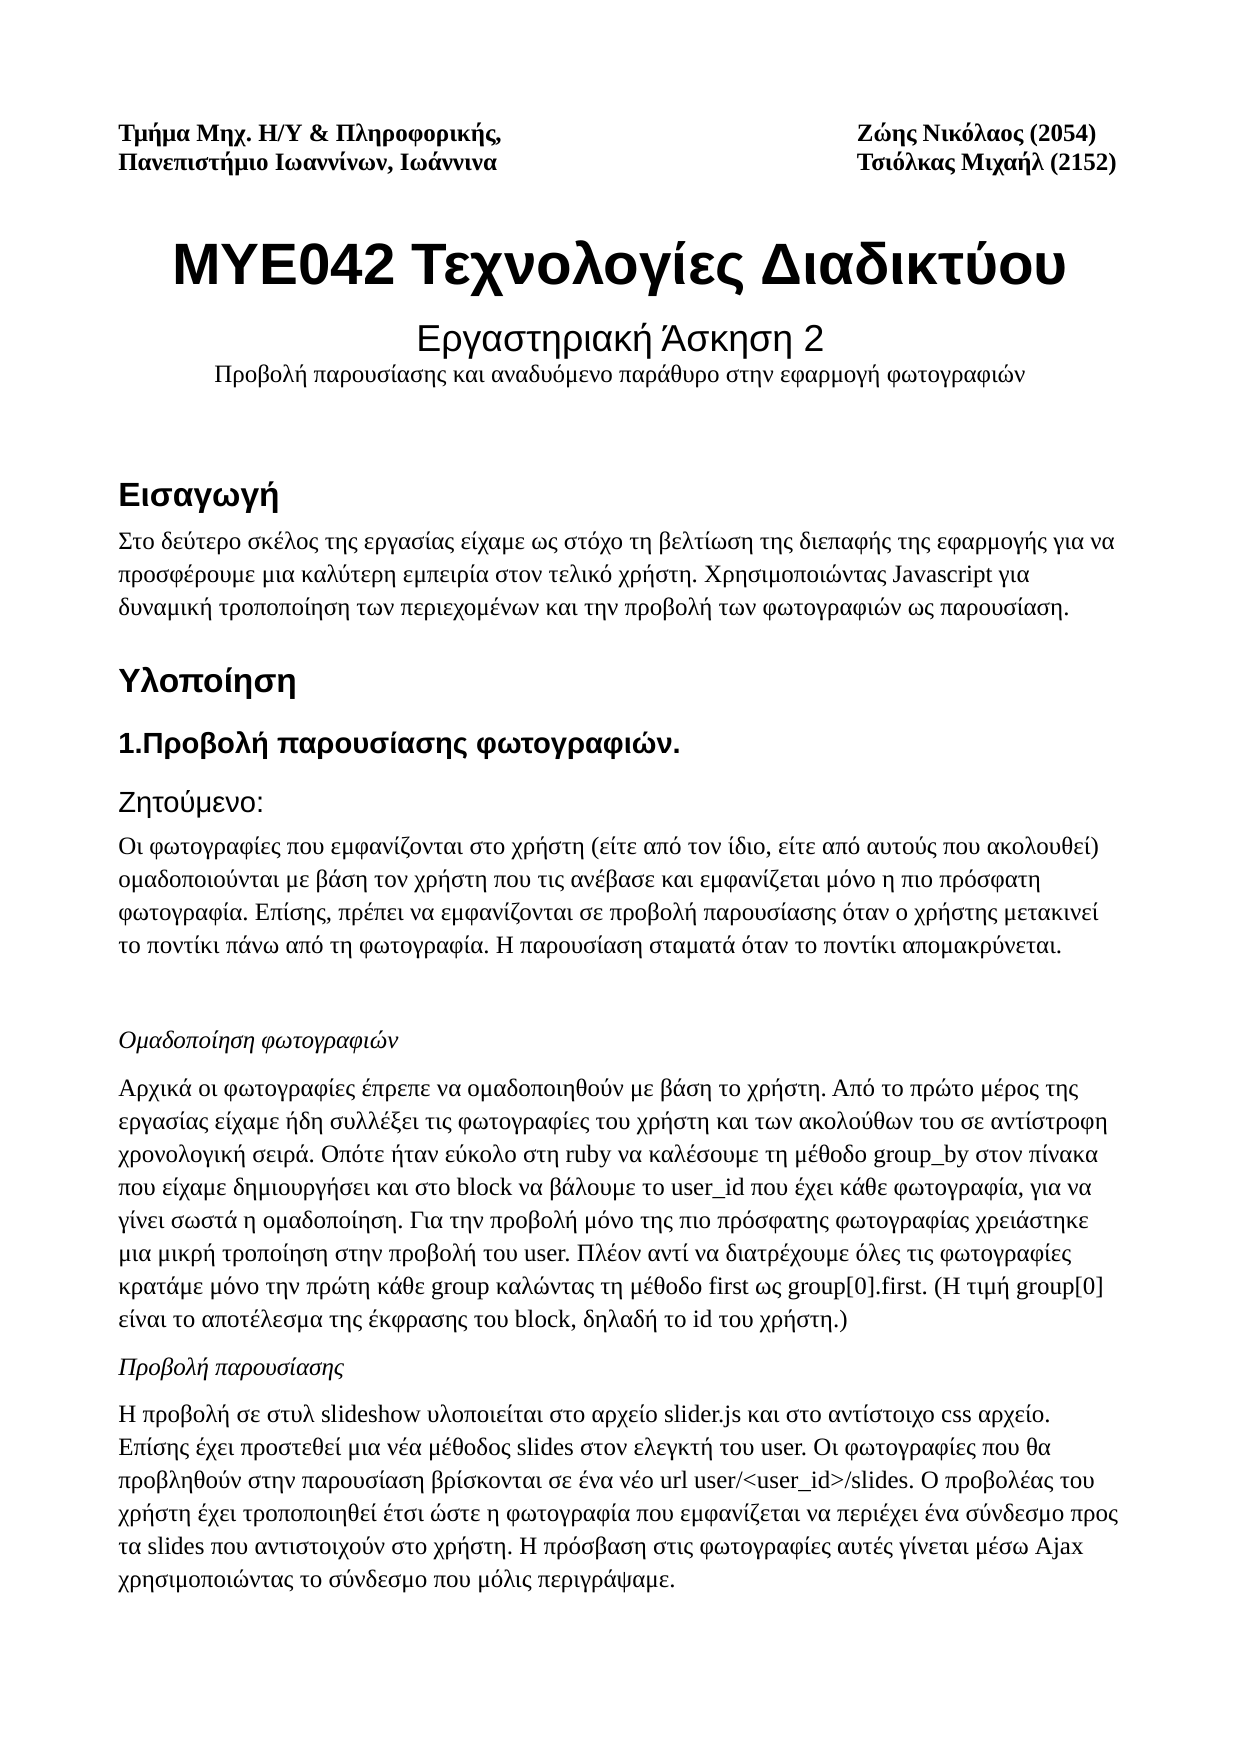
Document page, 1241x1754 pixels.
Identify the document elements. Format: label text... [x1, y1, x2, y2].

text Οι φωτογραφίες που εμφανίζονται στο χρήστη (είτε από τον ίδιο, είτε από αυτούς που ακολουθεί) ομαδοποιούνται με βάση τον χρήστη που τις ανέβασε και εμφανίζεται μόνο η πιο πρόσφατη φωτογραφία. Επίσης, πρέπει να εμφανίζονται σε προβολή παρουσίασης όταν ο χρήστης μετακινεί το ποντίκι πάνω από τη φωτογραφία. Η παρουσίαση σταματά όταν το ποντίκι απομακρύνεται. [118, 831, 1122, 959]
title MYE042 Τεχνολογίες Διαδικτύου [118, 230, 1122, 297]
text Αρχικά οι φωτογραφίες έπρεπε να ομαδοποιηθούν με βάση το χρήστη. Από το πρώτο μέρος της εργασίας είχαμε ήδη συλλέξει τις φωτογραφίες του χρήστη και των ακολούθων του σε αντίστροφη χρονολογική σειρά. Οπότε ήταν εύκολο στη ruby να καλέσουμε τη μέθοδο group_by στον πίνακα που είχαμε δημιουργήσει και στο block να βάλουμε το user_id που έχει κάθε φωτογραφία, για να γίνει σωστά η ομαδοποίηση. Για την προβολή μόνο της πιο πρόσφατης φωτογραφίας χρειάστηκε μια μικρή τροποίηση στην προβολή του user. Πλέον αντί να διατρέχουμε όλες τις φωτογραφίες κρατάμε μόνο την πρώτη κάθε group καλώντας τη μέθοδο first ως group[0].first. (Η τιμή group[0] είναι το αποτέλεσμα της έκφρασης του block, δηλαδή το id του χρήστη.) [118, 1073, 1122, 1333]
subtitle Εργαστηριακή Άσκηση 2 [118, 316, 1122, 359]
text Προβολή παρουσίασης [118, 1352, 1122, 1380]
text Προβολή παρουσίασης και αναδυόμενο παράθυρο στην εφαρμογή φωτογραφιών [118, 359, 1122, 388]
subtitle Υλοποίηση [118, 661, 1122, 699]
subtitle 1.Προβολή παρουσίασης φωτογραφιών. [118, 726, 1122, 760]
subtitle Ζητούμενο: [118, 785, 1122, 818]
subtitle Εισαγωγή [118, 475, 1122, 514]
text Ομαδοποίηση φωτογραφιών [118, 1025, 1122, 1054]
text Η προβολή σε στυλ slideshow υλοποιείται στο αρχείο slider.js και στο αντίστοιχο css αρχείο. Επίσης έχει προστεθεί μια νέα μέθοδος slides στον ελεγκτή του user. Οι φωτογραφίες που θα προβληθούν στην παρουσίαση βρίσκονται σε ένα νέο url user/<user_id>/slides. Ο προβολέας του χρήστη έχει τροποποιηθεί έτσι ώστε η φωτογραφία που εμφανίζεται να περιέχει ένα σύνδεσμο προς τα slides που αντιστοιχούν στο χρήστη. Η πρόσβαση στις φωτογραφίες αυτές γίνεται μέσω Ajax χρησιμοποιώντας το σύνδεσμο που μόλις περιγράψαμε. [118, 1399, 1122, 1593]
text Στο δεύτερο σκέλος της εργασίας είχαμε ως στόχο τη βελτίωση της διεπαφής της εφαρμογής για να προσφέρουμε μια καλύτερη εμπειρία στον τελικό χρήστη. Χρησιμοποιώντας Javascript για δυναμική τροποποίηση των περιεχομένων και την προβολή των φωτογραφιών ως παρουσίαση. [118, 526, 1122, 621]
